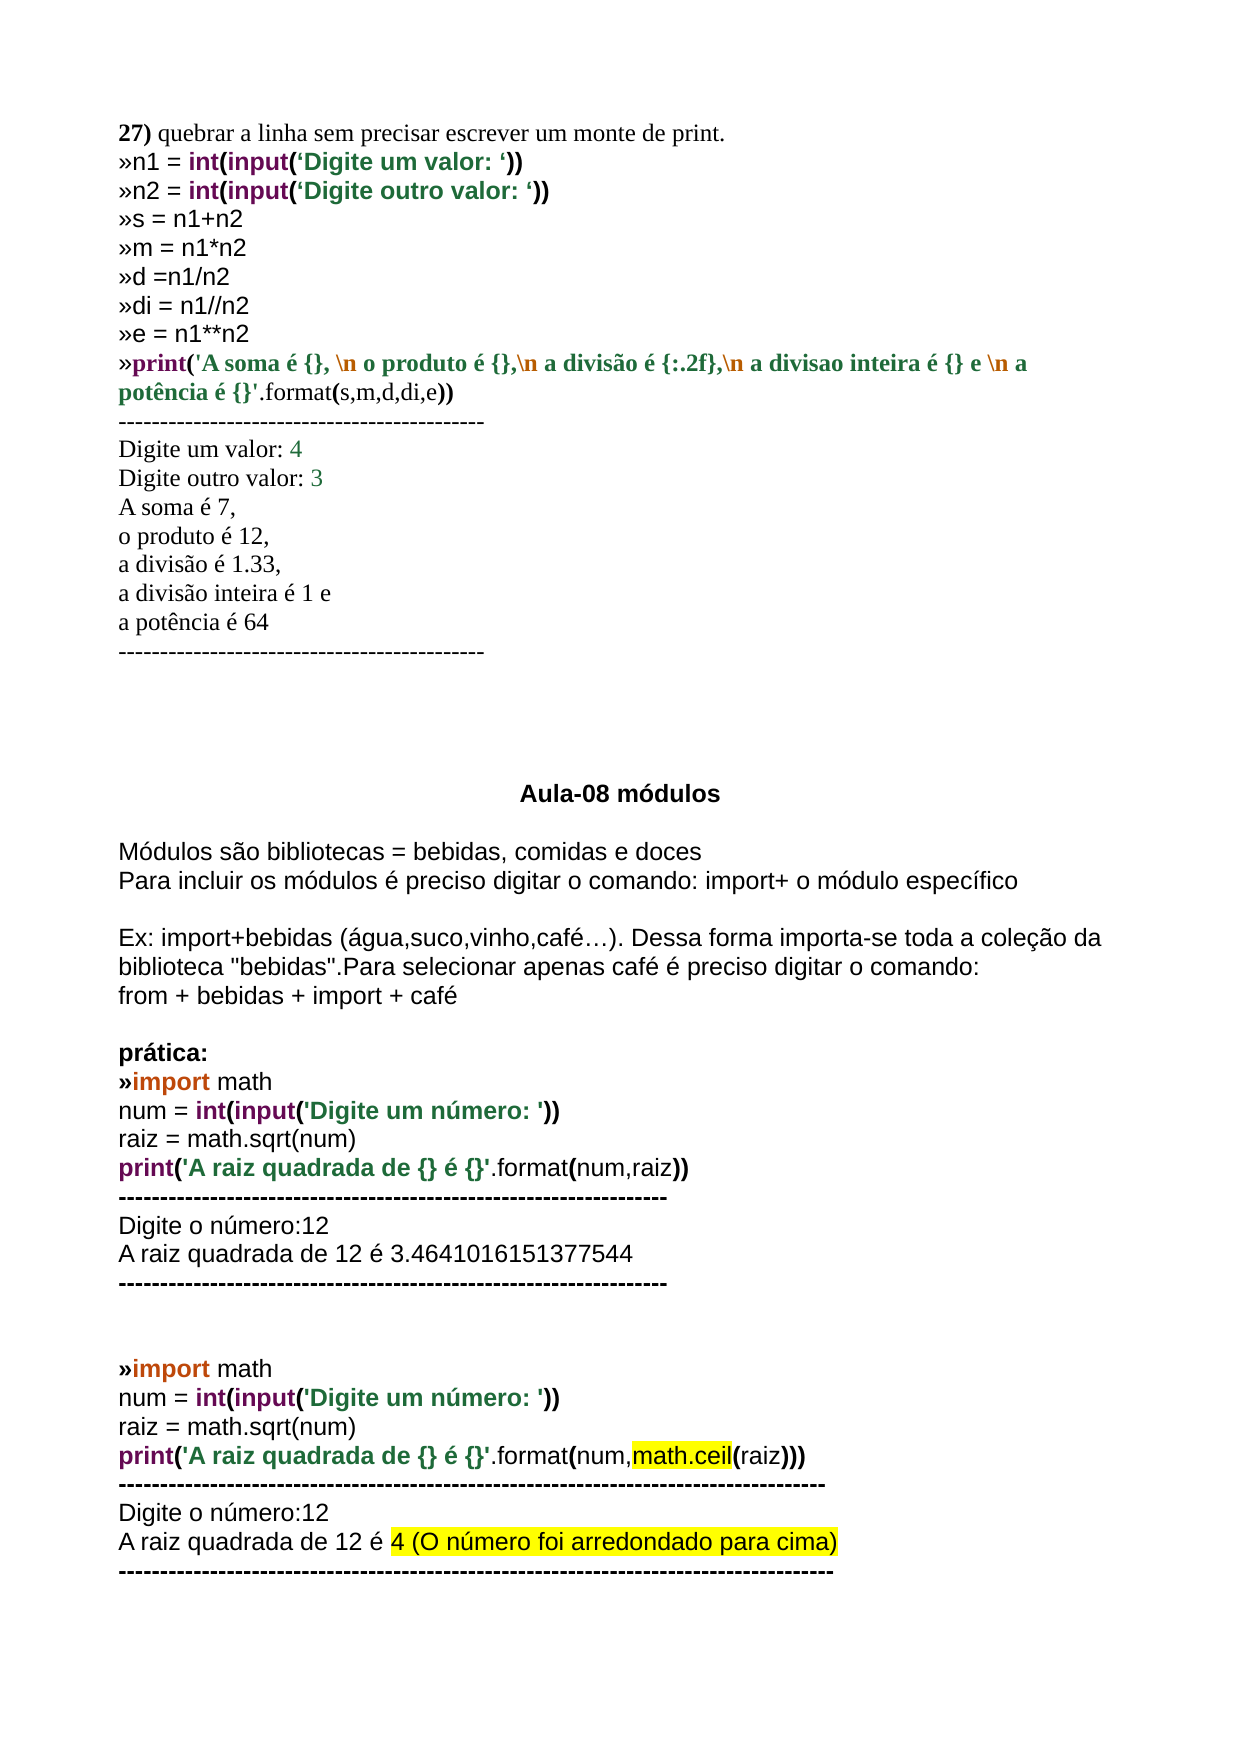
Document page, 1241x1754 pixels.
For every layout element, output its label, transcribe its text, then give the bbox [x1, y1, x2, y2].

text -------------------------------------------------------------------------------------- [118, 1556, 1122, 1584]
text Digite o número:12 [118, 1211, 1122, 1239]
text A soma é 7, [118, 492, 1122, 521]
text ------------------------------------------------------------------------------------- [118, 1469, 1122, 1498]
text Digite um valor: 4 [118, 434, 1122, 463]
text »import math num = int(input('Digite um número: ')) raiz = math.sqrt(num) print('A raiz quadrada de {} é {}'.format(num,math.ceil(raiz))) [118, 1354, 1122, 1469]
text o produto é 12, [118, 521, 1122, 549]
text »di = n1//n2 [118, 291, 1122, 319]
text a potência é 64 [118, 607, 1122, 636]
text »s = n1+n2 [118, 204, 1122, 233]
text 27) quebrar a linha sem precisar escrever um monte de print. [118, 118, 1122, 147]
text Ex: import+bebidas (água,suco,vinho,café…). Dessa forma importa-se toda a coleção da biblioteca "bebidas".Para selecionar apenas café é preciso digitar o comando: from + bebidas + import + café [118, 923, 1122, 1009]
text »n1 = int(input(‘Digite um valor: ‘)) [118, 147, 1122, 176]
text prática: »import math num = int(input('Digite um número: ')) raiz = math.sqrt(num) print('A raiz quadrada de {} é {}'.format(num,raiz)) [118, 1038, 1122, 1182]
text -------------------------------------------- [118, 636, 1122, 664]
text a divisão inteira é 1 e [118, 578, 1122, 607]
text »n2 = int(input(‘Digite outro valor: ‘)) [118, 176, 1122, 204]
text »m = n1*n2 [118, 233, 1122, 262]
text »d =n1/n2 [118, 262, 1122, 291]
text »e = n1**n2 [118, 319, 1122, 348]
text Aula-08 módulos [118, 779, 1122, 808]
text Digite outro valor: 3 [118, 463, 1122, 492]
text A raiz quadrada de 12 é 3.4641016151377544 [118, 1239, 1122, 1268]
text -------------------------------------------- [118, 406, 1122, 434]
text a divisão é 1.33, [118, 549, 1122, 578]
text A raiz quadrada de 12 é 4 (O número foi arredondado para cima) [118, 1527, 1122, 1556]
text Módulos são bibliotecas = bebidas, comidas e doces Para incluir os módulos é preciso digitar o comando: import+ o módulo específico [118, 808, 1122, 923]
text ------------------------------------------------------------------ [118, 1268, 1122, 1297]
text Digite o número:12 [118, 1498, 1122, 1527]
text »print('A soma é {}, \n o produto é {},\n a divisão é {:.2f},\n a divisao inteira é {} e \n a potência é {}'.format(s,m,d,di,e)) [118, 348, 1122, 406]
text ------------------------------------------------------------------ [118, 1182, 1122, 1211]
